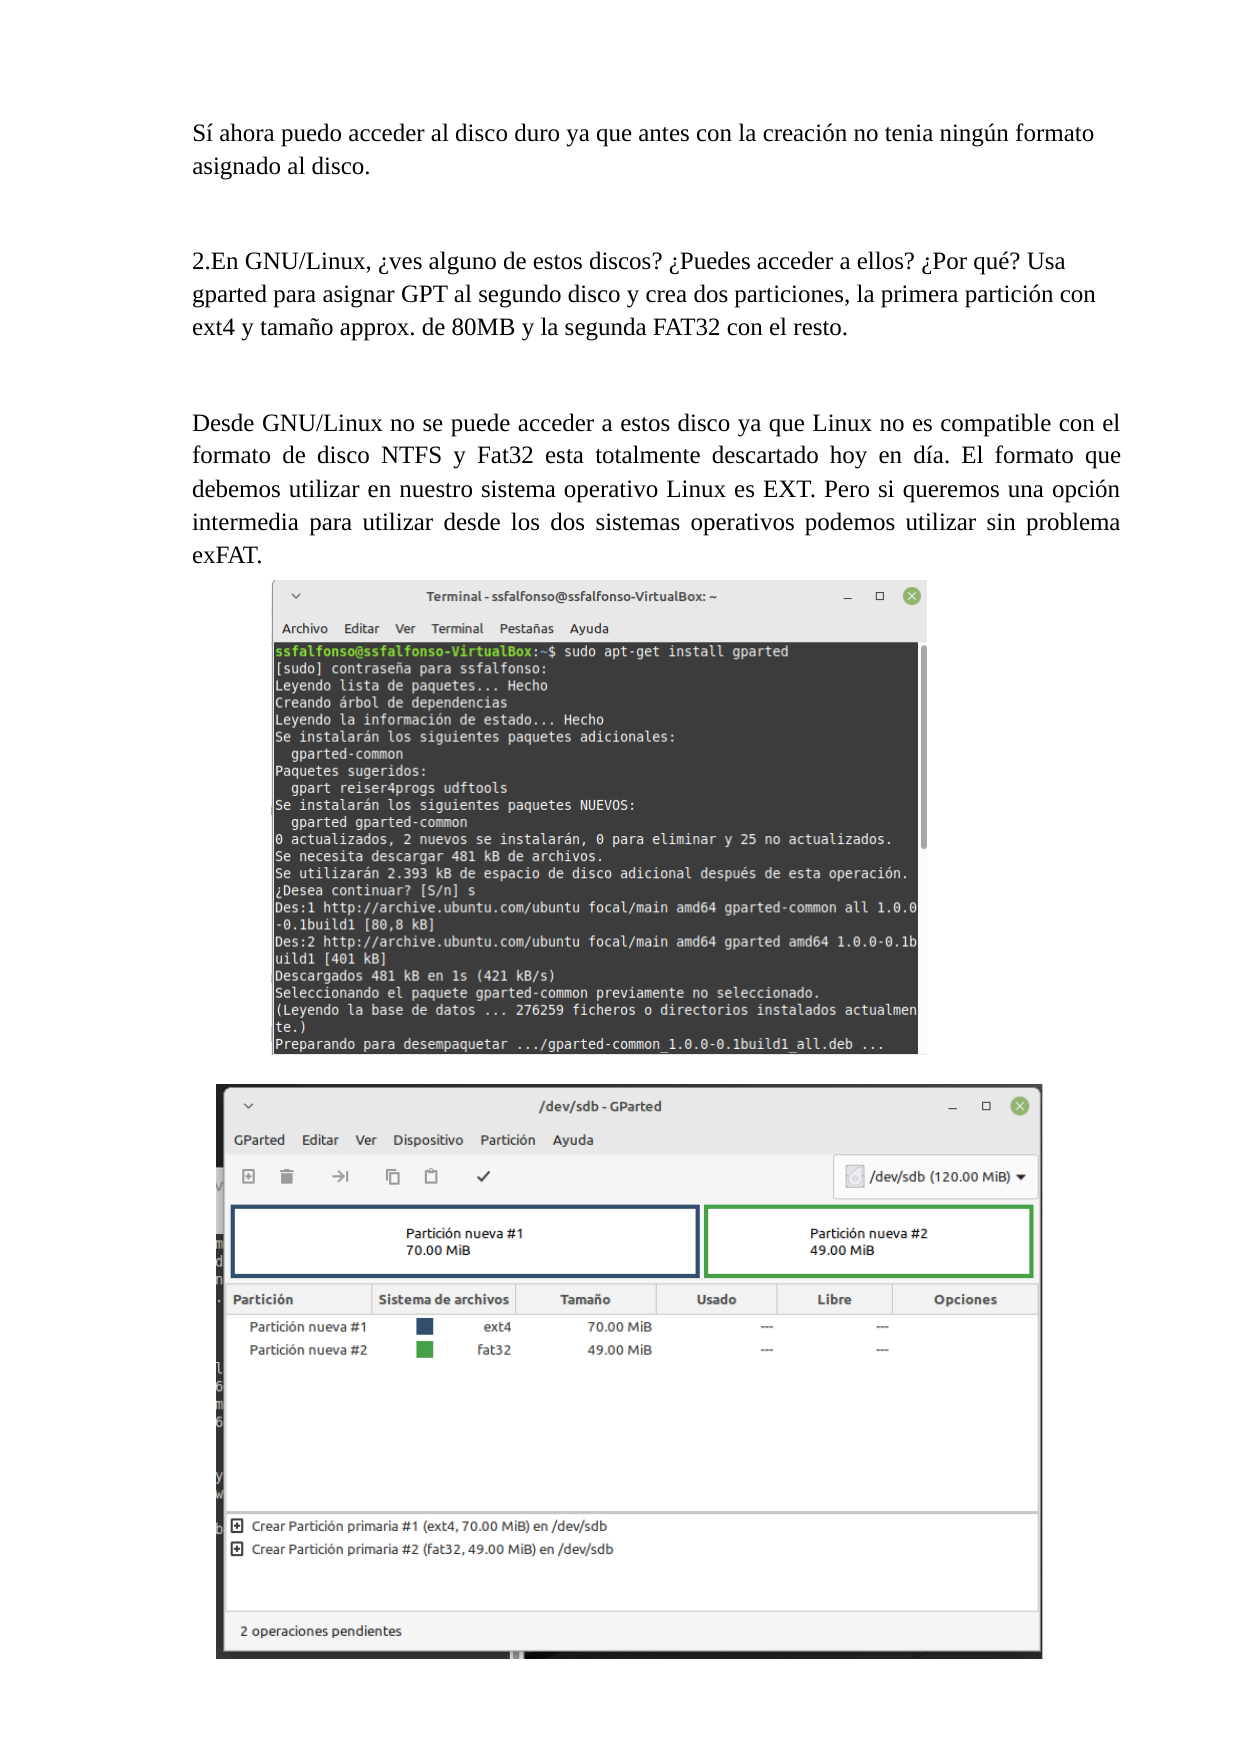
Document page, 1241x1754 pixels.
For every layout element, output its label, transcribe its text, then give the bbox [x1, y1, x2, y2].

list En GNU/Linux, ¿ves alguno de estos discos? ¿Puedes acceder a ellos? ¿Por qué? Usa gparted para asignar GPT al segundo disco y crea dos particiones, la primera partición con ext4 y tamaño approx. de 80MB y la segunda FAT32 con el resto. [118, 246, 1122, 341]
list Desde GNU/Linux no se puede acceder a estos disco ya que Linux no es compatible con el formato de disco NTFS y Fat32 esta totalmente descartado hoy en día. El formato que debemos utilizar en nuestro sistema operativo Linux es EXT. Pero si queremos una opción intermedia para utilizar desde los dos sistemas operativos podemos utilizar sin problema exFAT. [118, 408, 1122, 568]
text Sí ahora puedo acceder al disco duro ya que antes con la creación no tenia ningún formato asignado al disco. [118, 118, 1122, 180]
picture [271, 580, 927, 1055]
picture [216, 1084, 1043, 1659]
